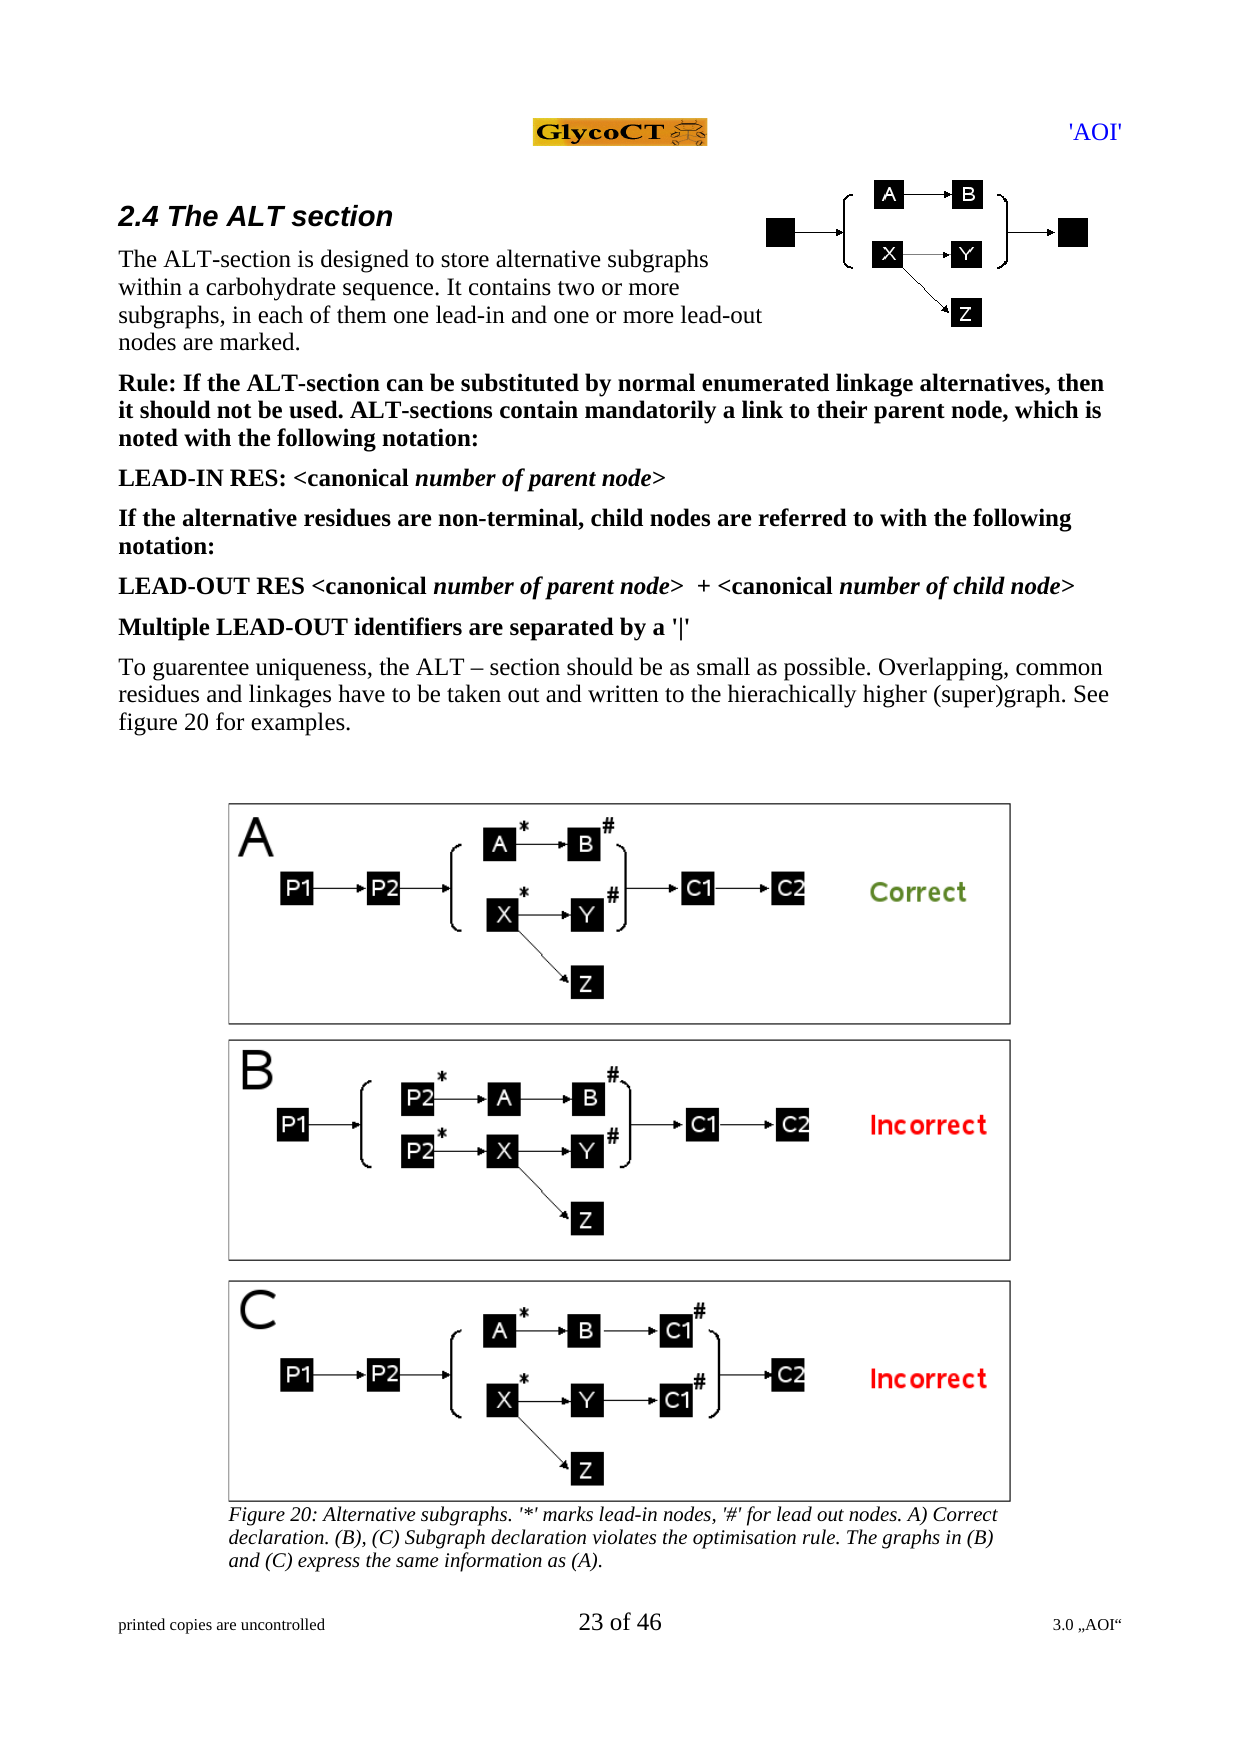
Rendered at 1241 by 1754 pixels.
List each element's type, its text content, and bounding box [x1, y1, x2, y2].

picture [766, 178, 1090, 331]
text To guarentee uniqueness, the ALT – section should be as small as possible. Overlapping, common residues and linkages have to be taken out and written to the hierachically higher (super)graph. See figure 20 for examples. [118, 653, 1122, 736]
picture [532, 118, 708, 146]
subtitle [1090, 200, 1122, 233]
text The ALT-section is designed to store alternative subgraphs within a carbohydrate sequence. It contains two or more subgraphs, in each of them one lead-in and one or more lead-out nodes are marked. [118, 245, 1122, 356]
text Rule: If the ALT-section can be substituted by normal enumerated linkage alternatives, then it should not be used. ALT-sections contain mandatorily a link to their parent node, which is noted with the following notation: [118, 369, 1122, 452]
text LEAD-OUT RES <canonical number of parent node> + <canonical number of child node> [118, 572, 1122, 600]
picture [228, 801, 1013, 1503]
subtitle 2.4 The ALT section [118, 200, 766, 233]
text Multiple LEAD-OUT identifiers are separated by a '|' [118, 613, 1122, 640]
text Figure 20: Alternative subgraphs. '*' marks lead-in nodes, '#' for lead out nodes. A) Correct declaration. (B), (C) Subgraph declaration violates the optimisation rule. The graphs in (B) and (C) express the same information as (A). [228, 1503, 1012, 1572]
text LEAD-IN RES: <canonical number of parent node> [118, 464, 1122, 492]
text If the alternative residues are non-terminal, child nodes are referred to with the following notation: [118, 504, 1122, 560]
